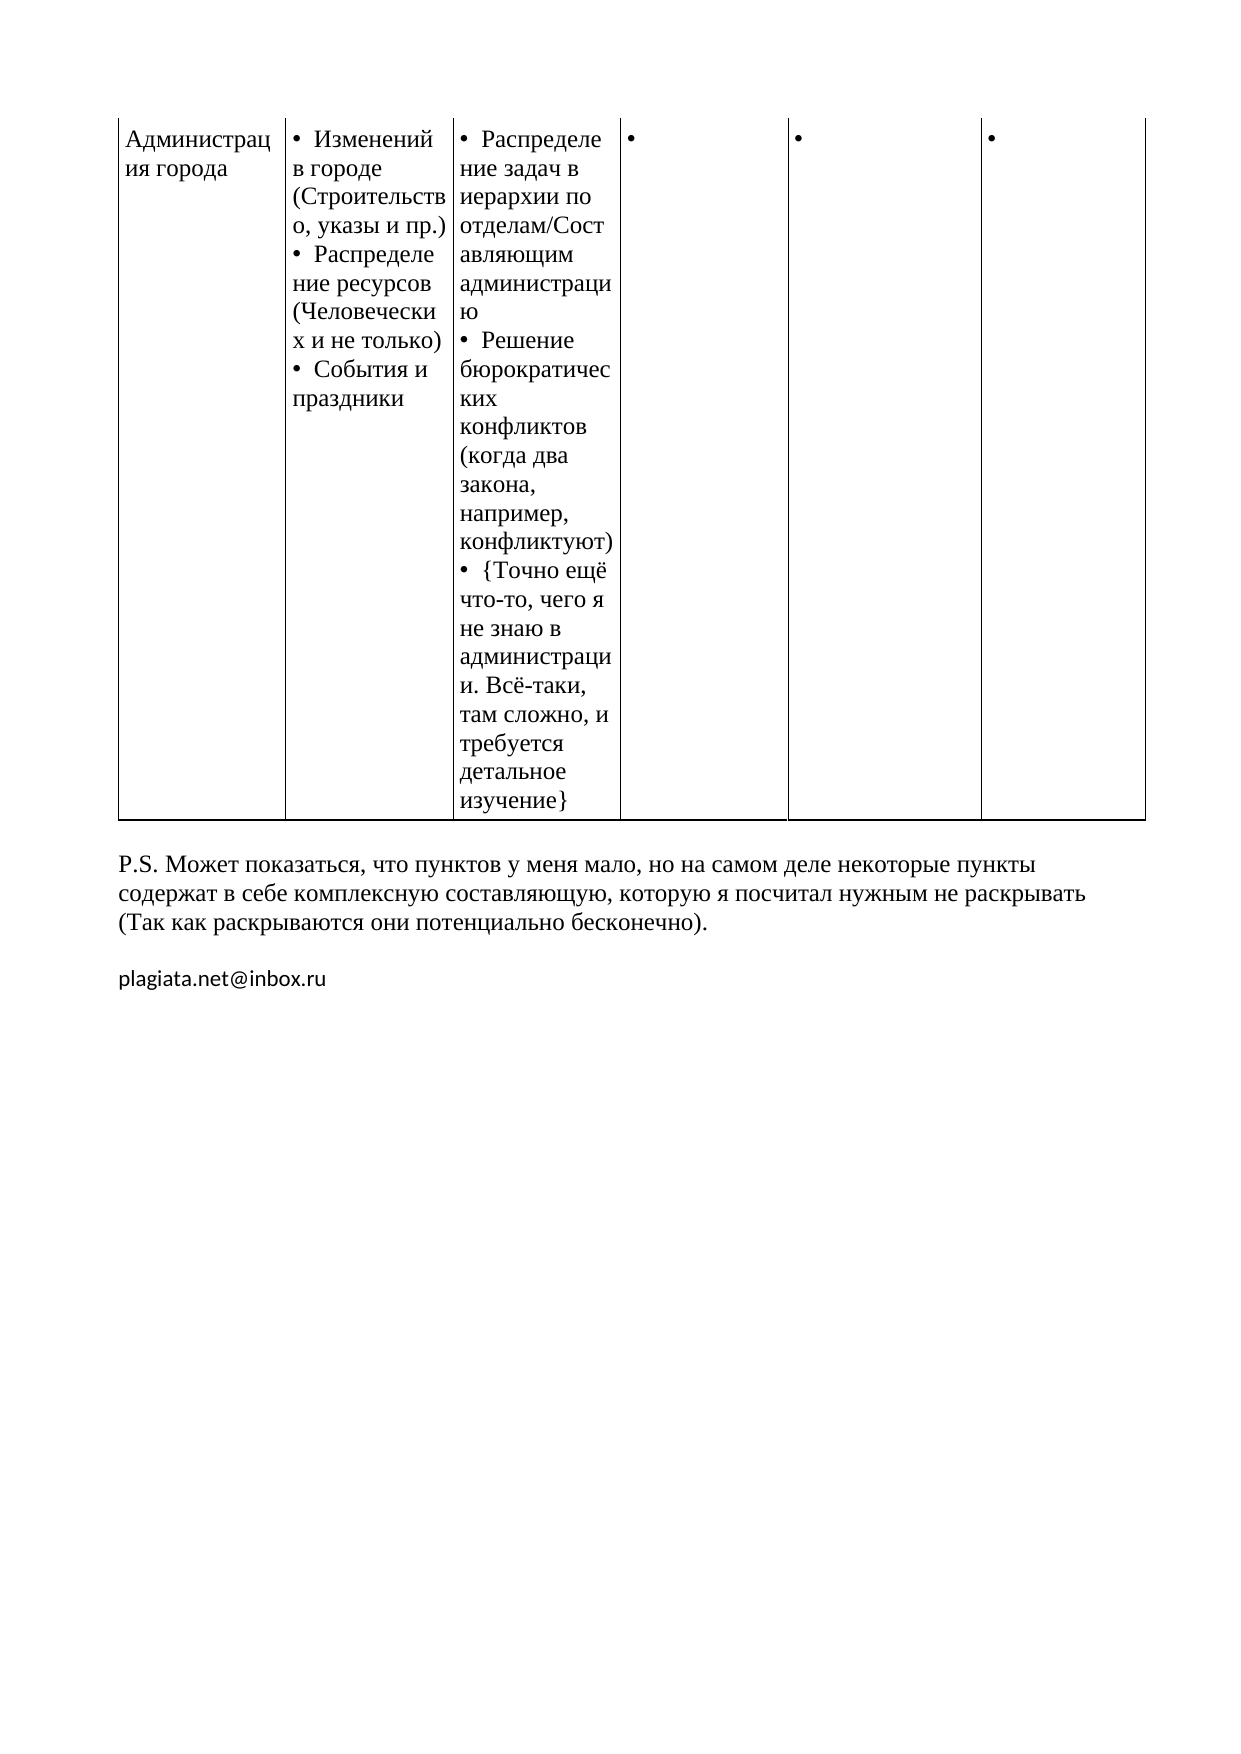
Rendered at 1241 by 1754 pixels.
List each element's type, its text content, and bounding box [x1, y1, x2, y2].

table_cell [982, 118, 1145, 819]
table_cell Администрация города [119, 118, 285, 819]
table_cell Распределение задач в иерархии по отделам/Составляющим администрацию Решение бюрократических конфликтов (когда два закона, например, конфликтуют) {Точно ещё что-то, чего я не знаю в администрации. Всё-таки, там сложно, и требуется детальное изучение} [454, 118, 620, 819]
text plagiata.net@inbox.ru [118, 964, 1122, 992]
table_cell Изменений в городе (Строительство, указы и пр.) Распределение ресурсов (Человеческих и не только) События и праздники [286, 118, 453, 819]
table_cell [621, 118, 787, 819]
text P.S. Может показаться, что пунктов у меня мало, но на самом деле некоторые пункты содержат в себе комплексную составляющую, которую я посчитал нужным не раскрывать (Так как раскрываются они потенциально бесконечно). [118, 849, 1122, 936]
table_cell [789, 118, 981, 819]
